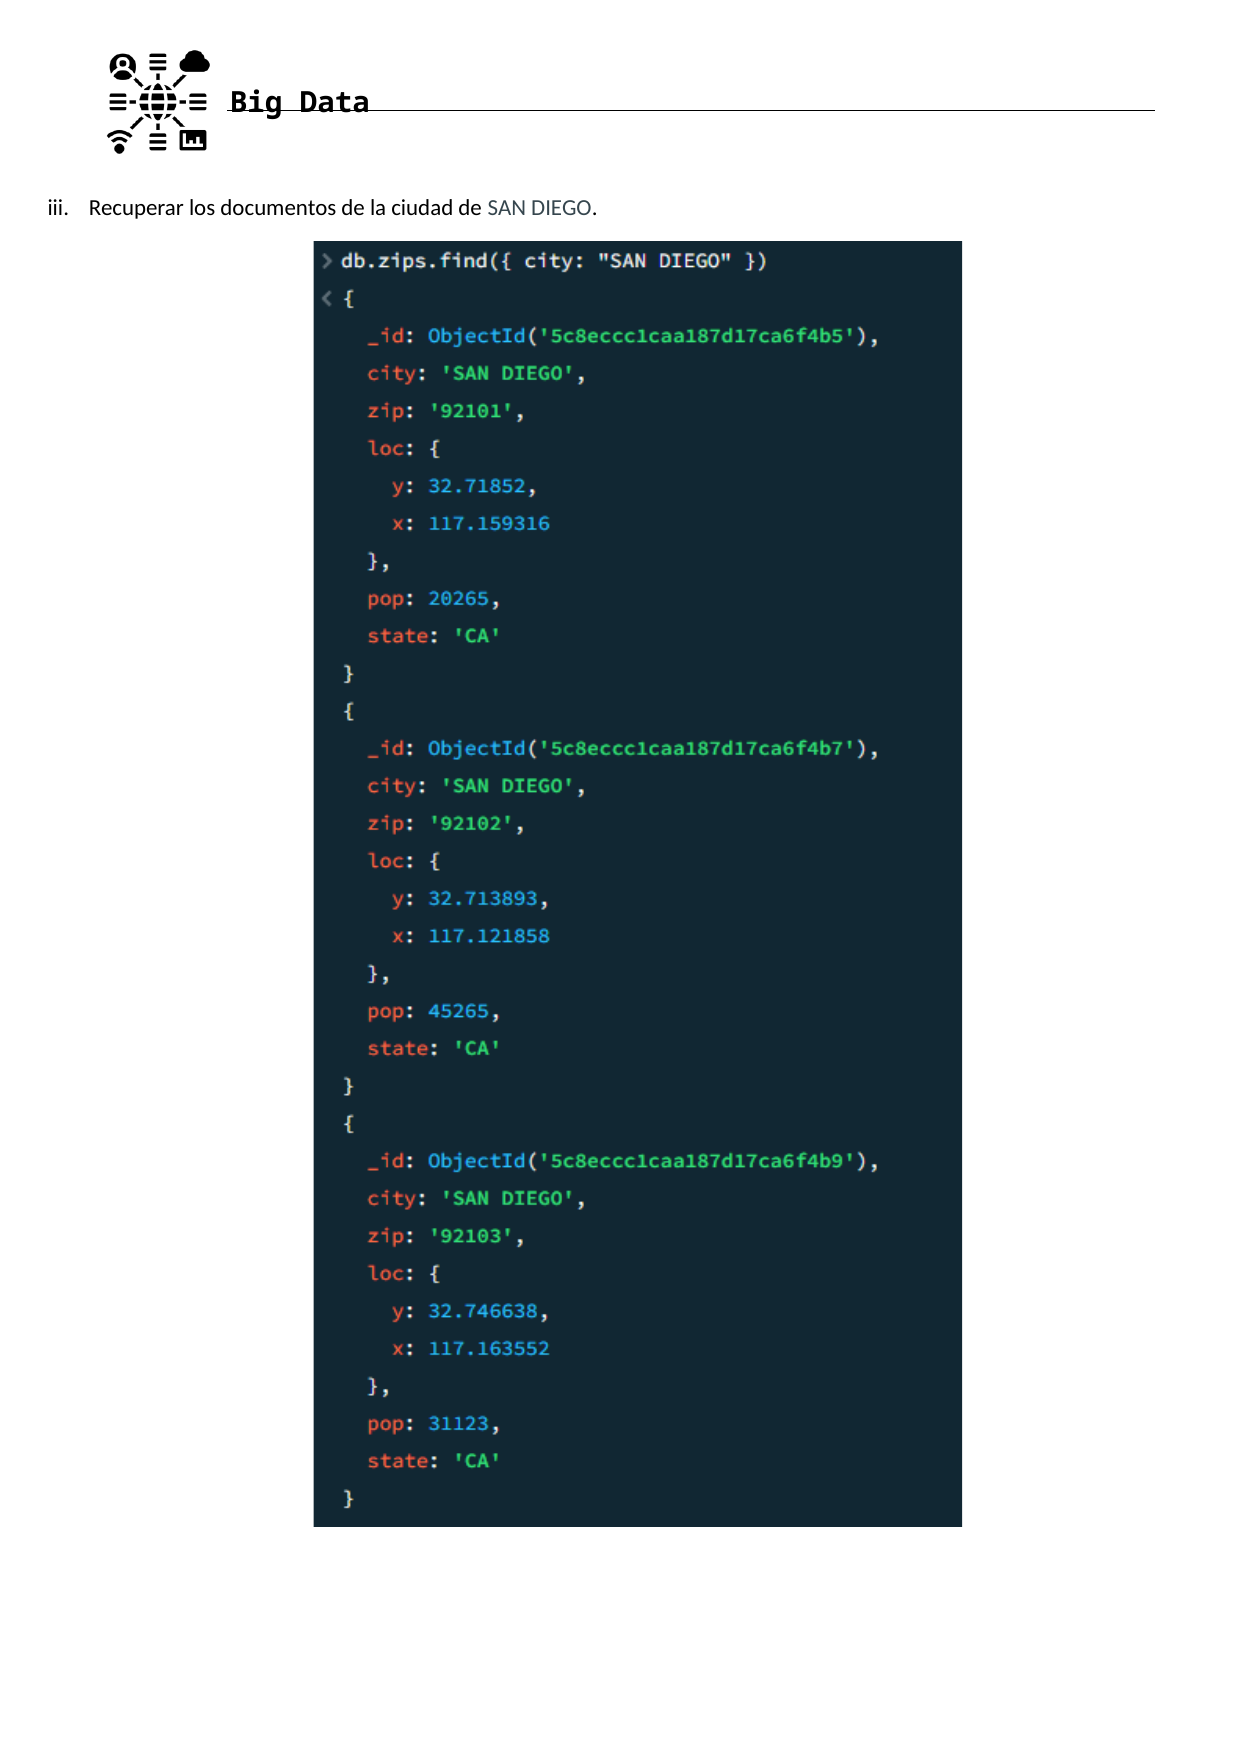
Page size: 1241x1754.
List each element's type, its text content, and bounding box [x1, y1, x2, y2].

list Recuperar los documentos de la ciudad de SAN DIEGO. [47, 193, 1147, 221]
